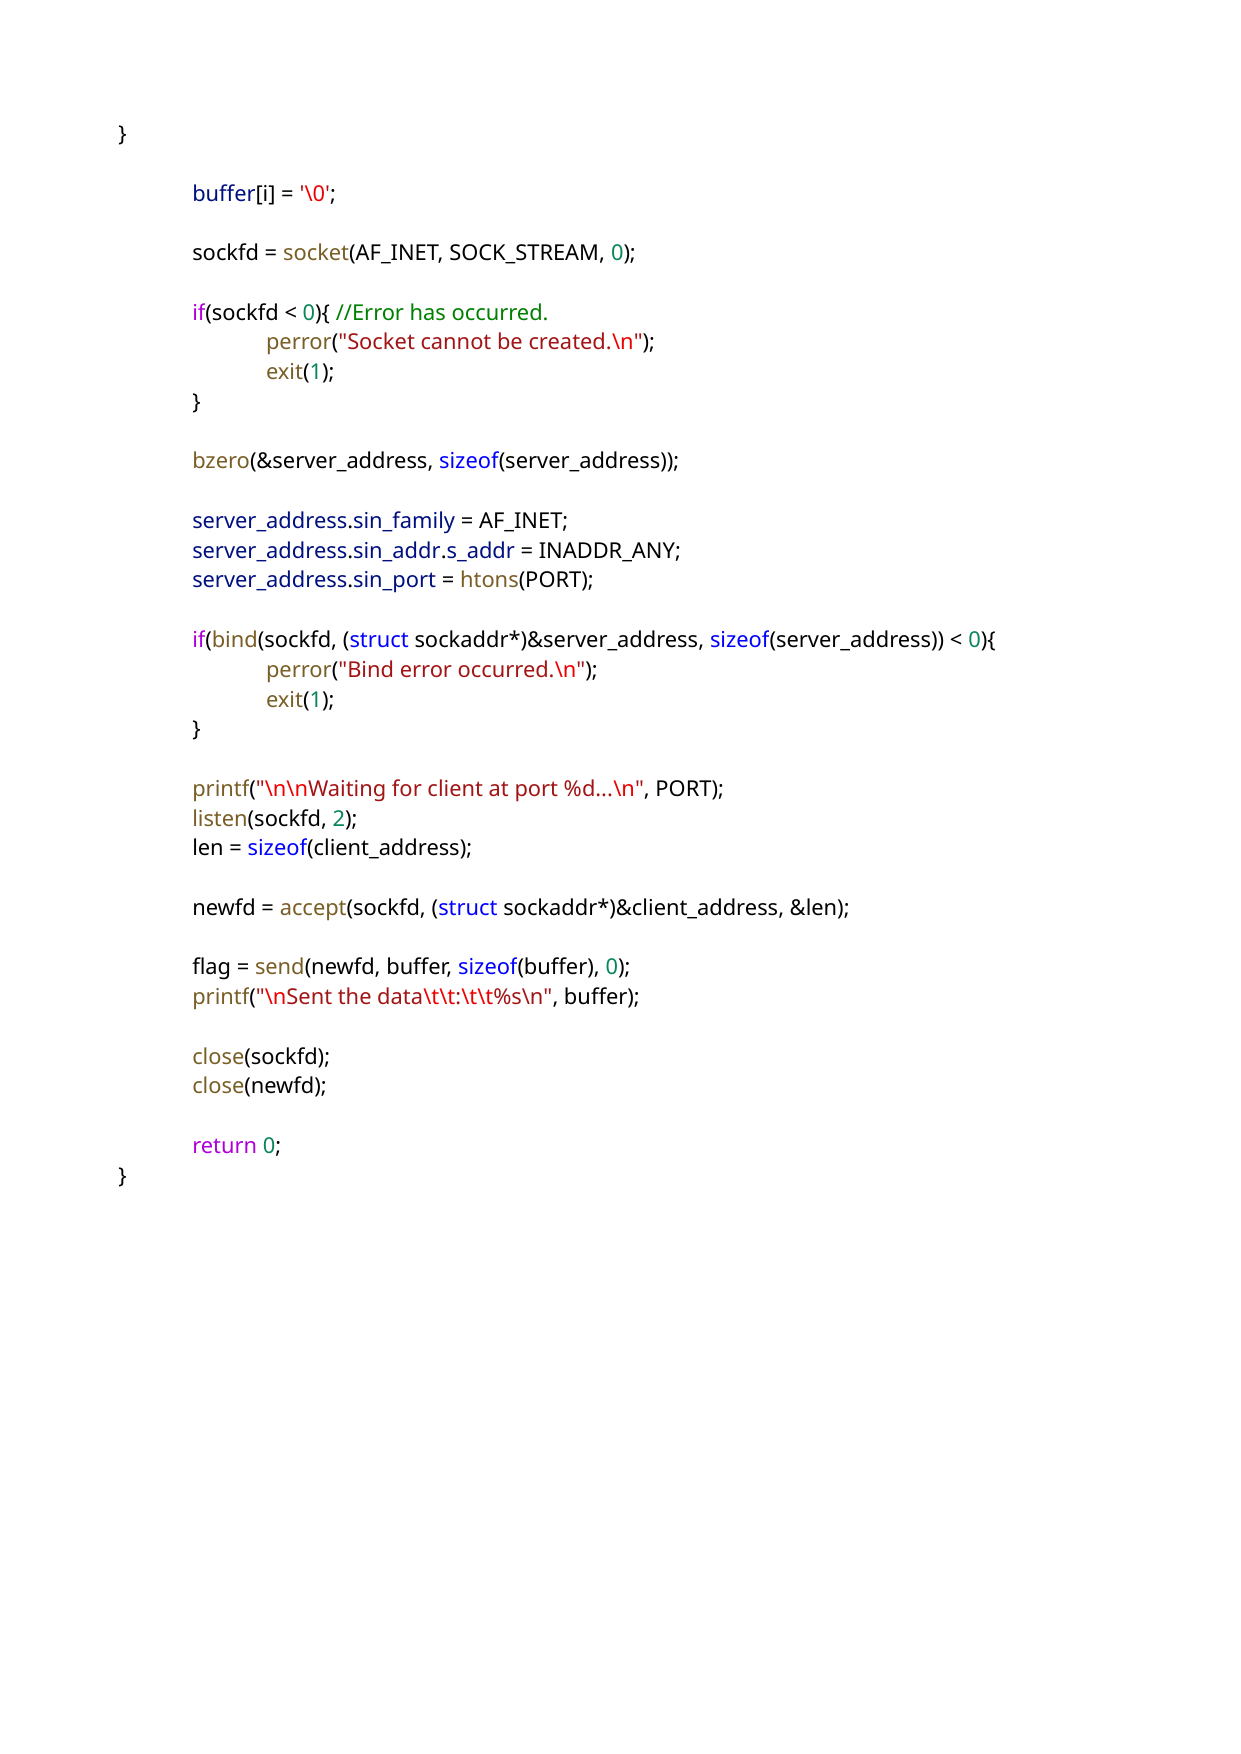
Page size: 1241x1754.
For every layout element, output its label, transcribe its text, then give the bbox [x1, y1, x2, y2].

text } [118, 118, 1122, 148]
text len = sizeof(client_address); [192, 832, 1122, 862]
text flag = send(newfd, buffer, sizeof(buffer), 0); [192, 951, 1122, 981]
text close(newfd); [192, 1070, 1122, 1100]
text return 0; [192, 1130, 1122, 1160]
text listen(sockfd, 2); [192, 803, 1122, 832]
text } [192, 386, 1122, 416]
text server_address.sin_port = htons(PORT); [192, 564, 1122, 594]
text } [192, 713, 1122, 743]
text printf("\nSent the data\t\t:\t\t%s\n", buffer); [192, 981, 1122, 1011]
text server_address.sin_family = AF_INET; [192, 505, 1122, 535]
text } [118, 1160, 1122, 1189]
text if(bind(sockfd, (struct sockaddr*)&server_address, sizeof(server_address)) < 0){ [192, 624, 1122, 654]
text newfd = accept(sockfd, (struct sockaddr*)&client_address, &len); [192, 892, 1122, 922]
text if(sockfd < 0){ //Error has occurred. [192, 297, 1122, 326]
text exit(1); [192, 683, 1122, 713]
text perror("Bind error occurred.\n"); [192, 654, 1122, 683]
text bzero(&server_address, sizeof(server_address)); [192, 445, 1122, 475]
text server_address.sin_addr.s_addr = INADDR_ANY; [192, 535, 1122, 564]
text sockfd = socket(AF_INET, SOCK_STREAM, 0); [192, 237, 1122, 267]
text close(sockfd); [192, 1041, 1122, 1070]
text exit(1); [192, 356, 1122, 386]
text buffer[i] = '\0'; [192, 178, 1122, 207]
text perror("Socket cannot be created.\n"); [192, 326, 1122, 356]
text printf("\n\nWaiting for client at port %d...\n", PORT); [192, 773, 1122, 803]
